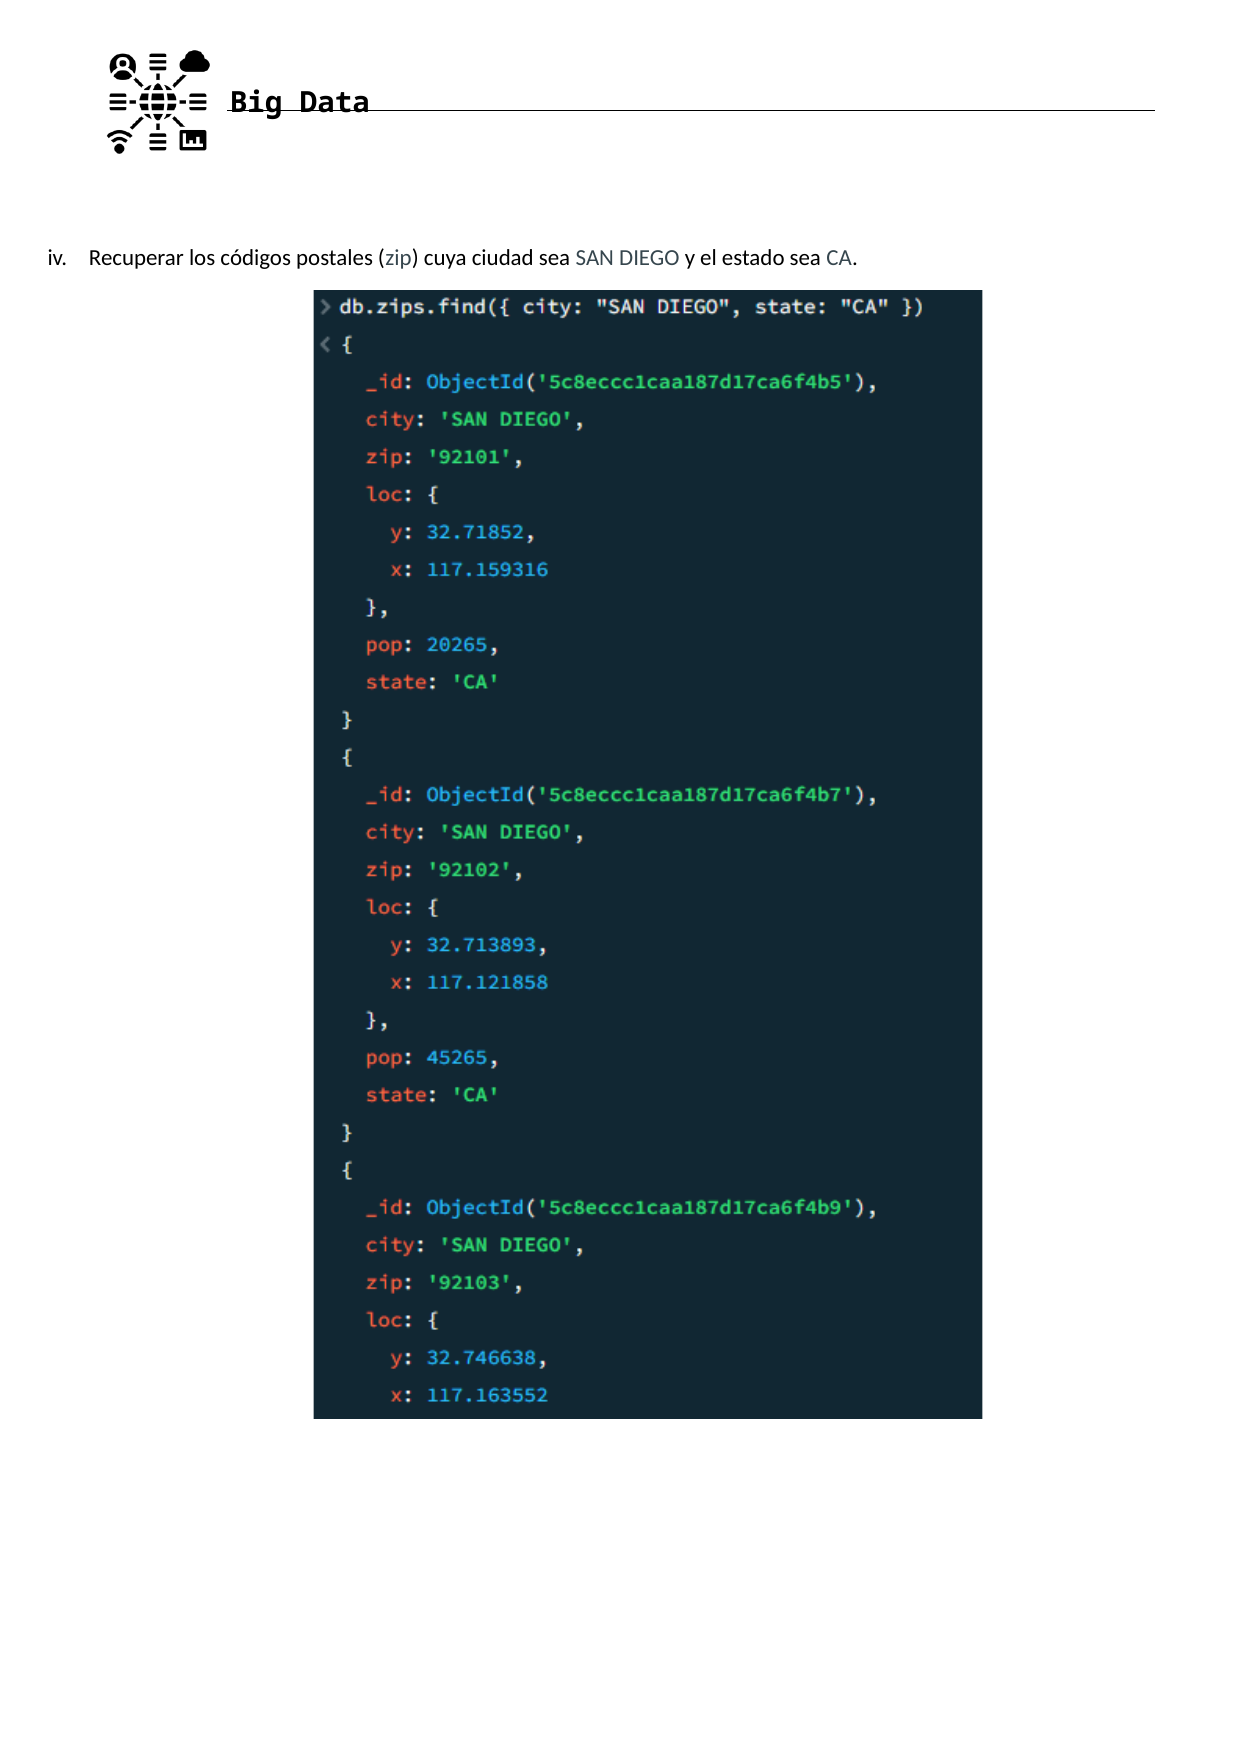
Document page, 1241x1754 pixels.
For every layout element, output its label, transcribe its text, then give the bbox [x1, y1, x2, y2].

list Recuperar los códigos postales (zip) cuya ciudad sea SAN DIEGO y el estado sea CA. [47, 243, 1147, 271]
